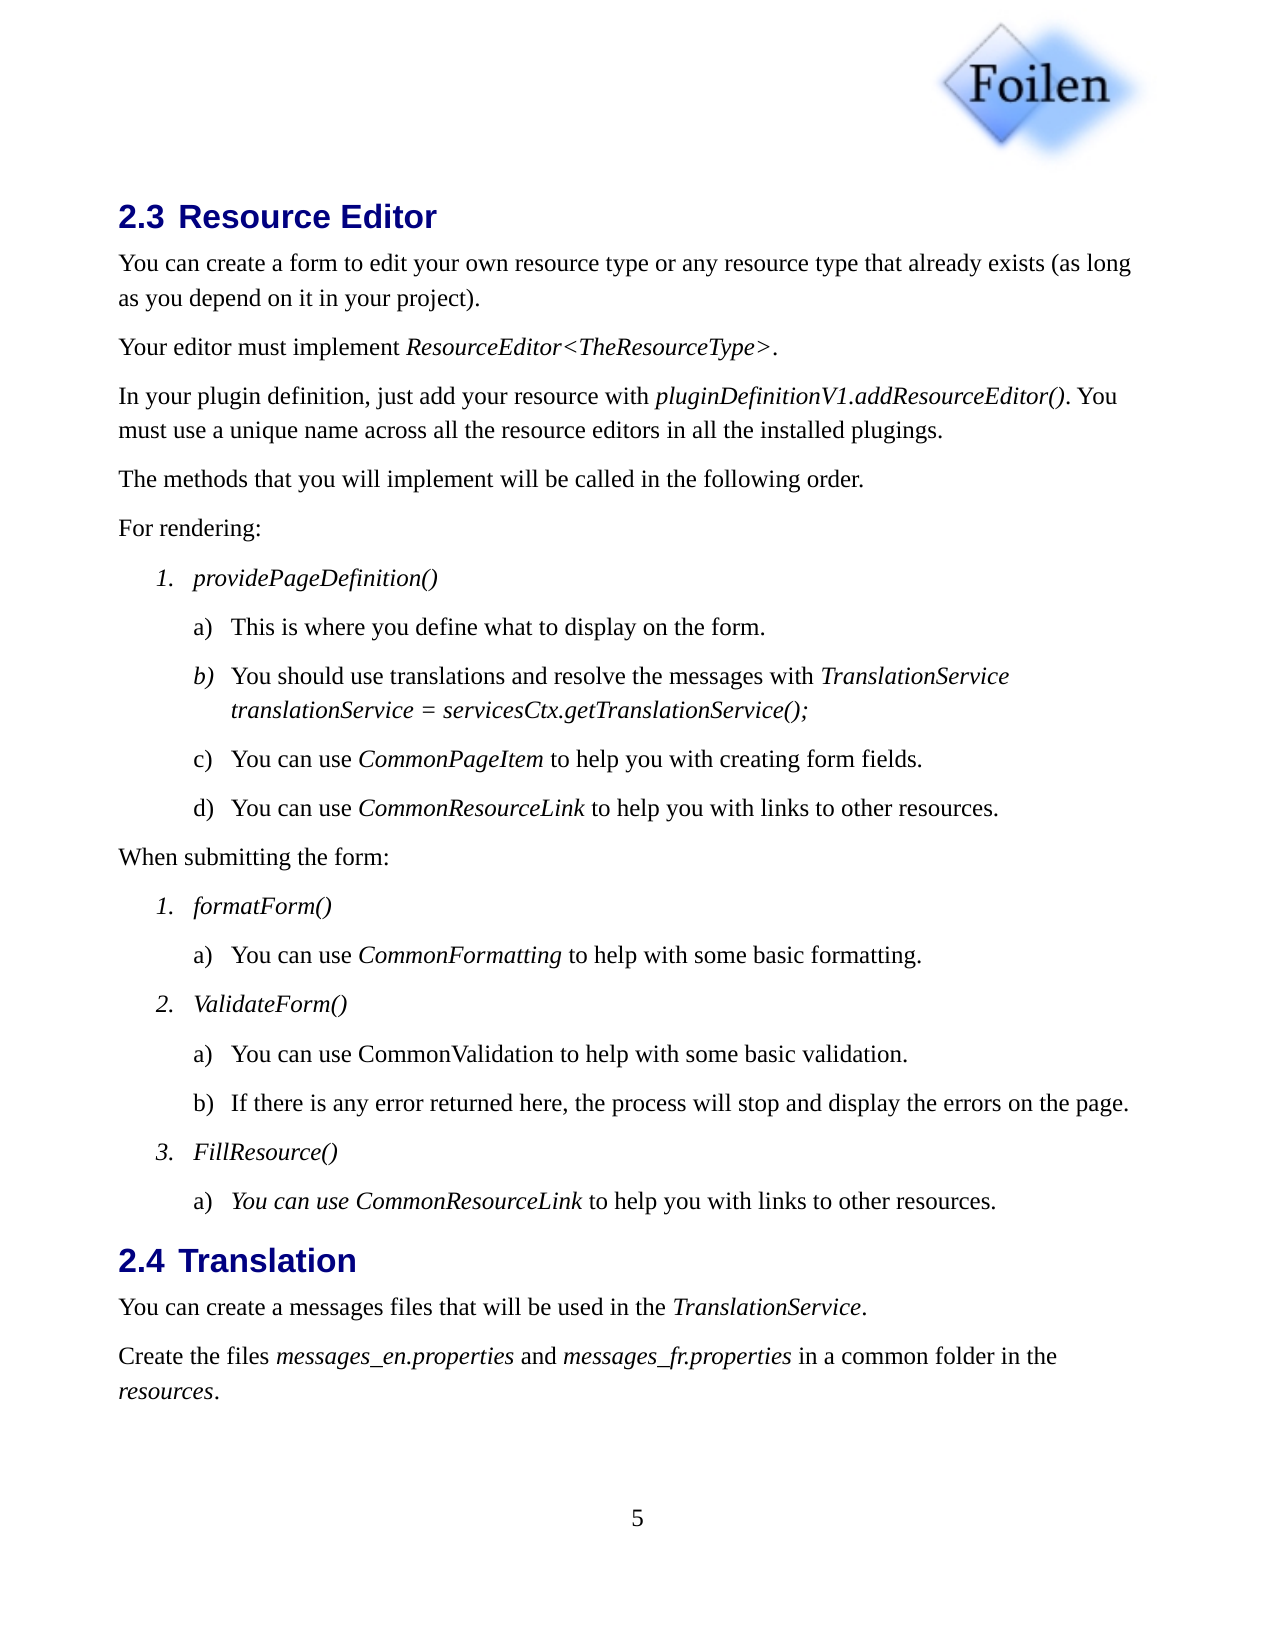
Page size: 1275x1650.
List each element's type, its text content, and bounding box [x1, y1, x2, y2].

list You can use CommonPageItem to help you with creating form fields. [193, 744, 1157, 773]
text When submitting the form: [118, 842, 1157, 871]
subtitle Resource Editor [118, 197, 1157, 236]
text You can create a messages files that will be used in the TranslationService. [118, 1292, 1157, 1321]
picture [930, 8, 1157, 176]
text For rendering: [118, 513, 1157, 542]
list formatForm() [156, 891, 1157, 920]
list ValidateForm() [156, 989, 1157, 1018]
text Create the files messages_en.properties and messages_fr.properties in a common folder in the resources. [118, 1341, 1157, 1404]
list This is where you define what to display on the form. [193, 612, 1157, 640]
list providePageDefinition() [156, 563, 1157, 591]
subtitle Translation [118, 1241, 1157, 1280]
list FillResource() [156, 1137, 1157, 1166]
list You can use CommonFormatting to help with some basic formatting. [193, 941, 1157, 969]
list You can use CommonResourceLink to help you with links to other resources. [193, 793, 1157, 822]
text In your plugin definition, just add your resource with pluginDefinitionV1.addResourceEditor(). You must use a unique name across all the resource editors in all the installed plugings. [118, 381, 1157, 444]
list You can use CommonResourceLink to help you with links to other resources. [193, 1186, 1157, 1214]
text Your editor must implement ResourceEditor<TheResourceType>. [118, 332, 1157, 361]
text You can create a form to edit your own resource type or any resource type that already exists (as long as you depend on it in your project). [118, 248, 1157, 312]
list You should use translations and resolve the messages with TranslationService translationService = servicesCtx.getTranslationService(); [193, 661, 1157, 724]
list You can use CommonValidation to help with some basic validation. [193, 1039, 1157, 1067]
list If there is any error returned here, the process will stop and display the errors on the page. [193, 1088, 1157, 1116]
text The methods that you will implement will be called in the following order. [118, 464, 1157, 493]
